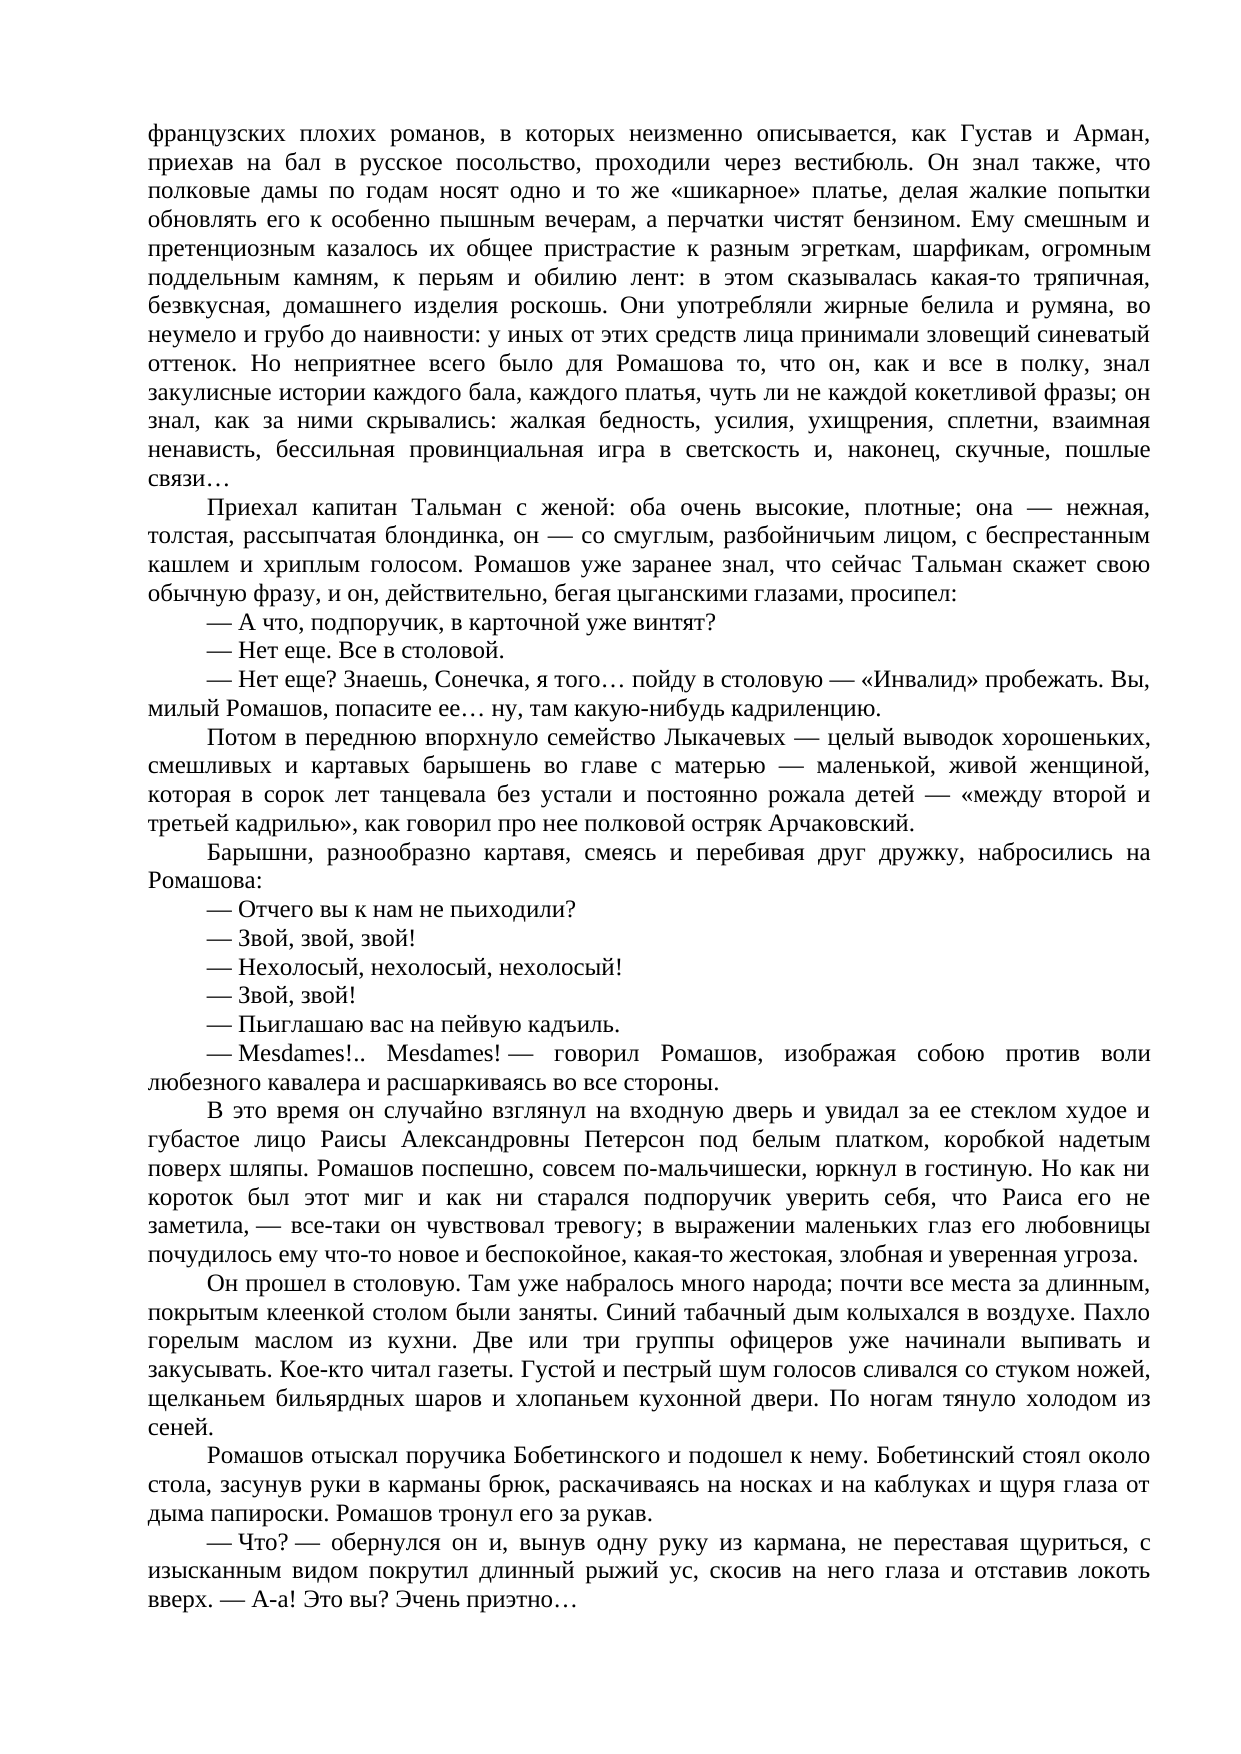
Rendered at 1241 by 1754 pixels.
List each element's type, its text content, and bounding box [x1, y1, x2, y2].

text — Нехолосый, нехолосый, нехолосый! [148, 952, 1152, 981]
text Он прошел в столовую. Там уже набралось много народа; почти все места за длинным, покрытым клеенкой столом были заняты. Синий табачный дым колыхался в воздухе. Пахло горелым маслом из кухни. Две или три группы офицеров уже начинали выпивать и закусывать. Кое-кто читал газеты. Густой и пестрый шум голосов сливался со стуком ножей, щелканьем бильярдных шаров и хлопаньем кухонной двери. По ногам тянуло холодом из сеней. [148, 1268, 1152, 1441]
text Приехал капитан Тальман с женой: оба очень высокие, плотные; она — нежная, толстая, рассыпчатая блондинка, он — со смуглым, разбойничьим лицом, с беспрестанным кашлем и хриплым голосом. Ромашов уже заранее знал, что сейчас Тальман скажет свою обычную фразу, и он, действительно, бегая цыганскими глазами, просипел: [148, 492, 1152, 607]
text — Отчего вы к нам не пьиходили? [148, 894, 1152, 923]
text — Mesdames!.. Mesdames! — говорил Ромашов, изображая собою против воли любезного кавалера и расшаркиваясь во все стороны. [148, 1038, 1152, 1096]
text — Нет еще? Знаешь, Сонечка, я того… пойду в столовую — «Инвалид» пробежать. Вы, милый Ромашов, попасите ее… ну, там какую-нибудь кадриленцию. [148, 664, 1152, 722]
text Потом в переднюю впорхнуло семейство Лыкачевых — целый выводок хорошеньких, смешливых и картавых барышень во главе с матерью — маленькой, живой женщиной, которая в сорок лет танцевала без устали и постоянно рожала детей — «между второй и третьей кадрилью», как говорил про нее полковой остряк Арчаковский. [148, 722, 1152, 837]
text — Нет еще. Все в столовой. [148, 636, 1152, 664]
text — Звой, звой! [148, 981, 1152, 1009]
text — Пьиглашаю вас на пейвую кадъиль. [148, 1009, 1152, 1038]
text французских плохих романов, в которых неизменно описывается, как Густав и Арман, приехав на бал в русское посольство, проходили через вестибюль. Он знал также, что полковые дамы по годам носят одно и то же «шикарное» платье, делая жалкие попытки обновлять его к особенно пышным вечерам, а перчатки чистят бензином. Ему смешным и претенциозным казалось их общее пристрастие к разным эгреткам, шарфикам, огромным поддельным камням, к перьям и обилию лент: в этом сказывалась какая-то тряпичная, безвкусная, домашнего изделия роскошь. Они употребляли жирные белила и румяна, во неумело и грубо до наивности: у иных от этих средств лица принимали зловещий синеватый оттенок. Но неприятнее всего было для Ромашова то, что он, как и все в полку, знал закулисные истории каждого бала, каждого платья, чуть ли не каждой кокетливой фразы; он знал, как за ними скрывались: жалкая бедность, усилия, ухищрения, сплетни, взаимная ненависть, бессильная провинциальная игра в светскость и, наконец, скучные, пошлые связи… [148, 118, 1152, 492]
text — Что? — обернулся он и, вынув одну руку из кармана, не переставая щуриться, с изысканным видом покрутил длинный рыжий ус, скосив на него глаза и отставив локоть вверх. — А-а! Это вы? Эчень приэтно… [148, 1527, 1152, 1613]
text Барышни, разнообразно картавя, смеясь и перебивая друг дружку, набросились на Ромашова: [148, 837, 1152, 894]
text — А что, подпоручик, в карточной уже винтят? [148, 607, 1152, 636]
text В это время он случайно взглянул на входную дверь и увидал за ее стеклом худое и губастое лицо Раисы Александровны Петерсон под белым платком, коробкой надетым поверх шляпы. Ромашов поспешно, совсем по-мальчишески, юркнул в гостиную. Но как ни короток был этот миг и как ни старался подпоручик уверить себя, что Раиса его не заметила, — все-таки он чувствовал тревогу; в выражении маленьких глаз его любовницы почудилось ему что-то новое и беспокойное, какая-то жестокая, злобная и уверенная угроза. [148, 1096, 1152, 1268]
text — Звой, звой, звой! [148, 923, 1152, 952]
text Ромашов отыскал поручика Бобетинского и подошел к нему. Бобетинский стоял около стола, засунув руки в карманы брюк, раскачиваясь на носках и на каблуках и щуря глаза от дыма папироски. Ромашов тронул его за рукав. [148, 1441, 1152, 1527]
